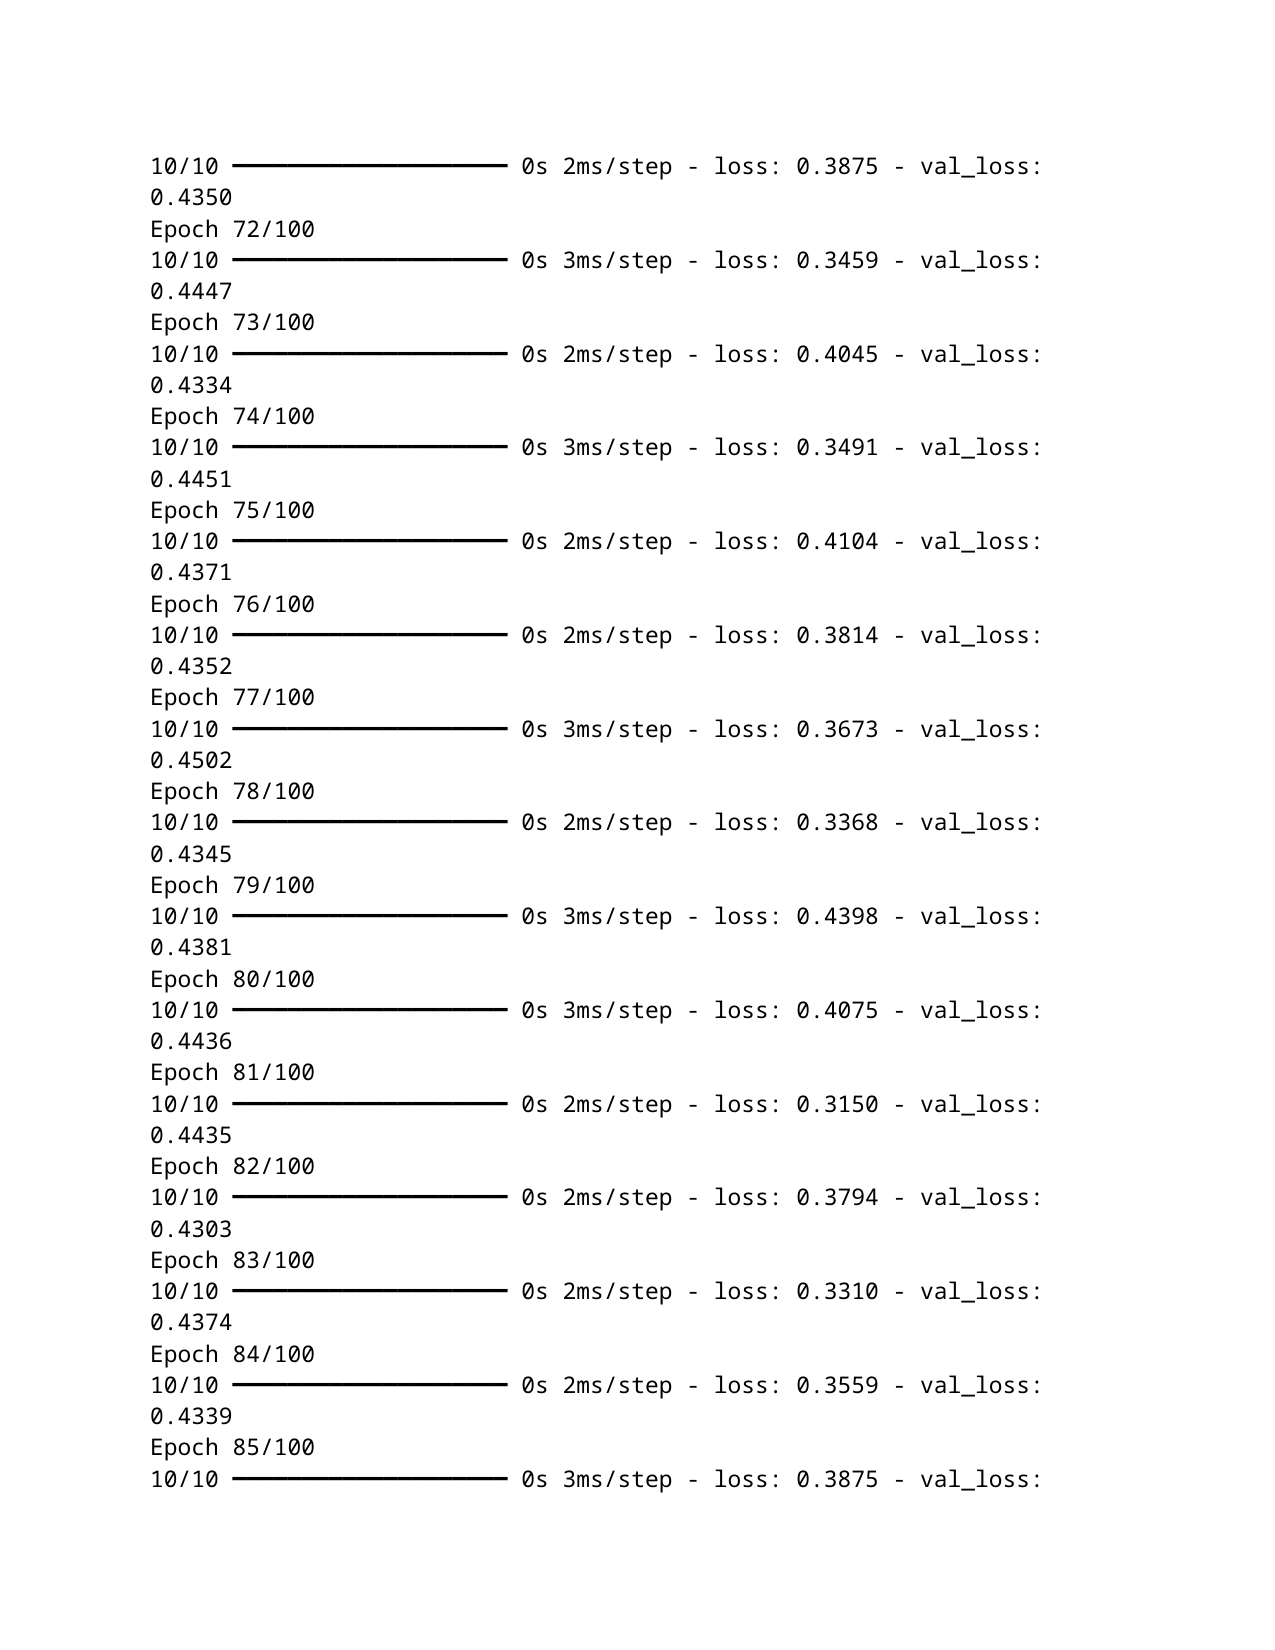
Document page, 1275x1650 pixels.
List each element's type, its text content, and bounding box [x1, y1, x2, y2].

text 10/10 ━━━━━━━━━━━━━━━━━━━━ 0s 2ms/step - loss: 0.3875 - val_loss: 0.4350 Epoch 72/100 10/10 ━━━━━━━━━━━━━━━━━━━━ 0s 3ms/step - loss: 0.3459 - val_loss: 0.4447 Epoch 73/100 10/10 ━━━━━━━━━━━━━━━━━━━━ 0s 2ms/step - loss: 0.4045 - val_loss: 0.4334 Epoch 74/100 10/10 ━━━━━━━━━━━━━━━━━━━━ 0s 3ms/step - loss: 0.3491 - val_loss: 0.4451 Epoch 75/100 10/10 ━━━━━━━━━━━━━━━━━━━━ 0s 2ms/step - loss: 0.4104 - val_loss: 0.4371 Epoch 76/100 10/10 ━━━━━━━━━━━━━━━━━━━━ 0s 2ms/step - loss: 0.3814 - val_loss: 0.4352 Epoch 77/100 10/10 ━━━━━━━━━━━━━━━━━━━━ 0s 3ms/step - loss: 0.3673 - val_loss: 0.4502 Epoch 78/100 10/10 ━━━━━━━━━━━━━━━━━━━━ 0s 2ms/step - loss: 0.3368 - val_loss: 0.4345 Epoch 79/100 10/10 ━━━━━━━━━━━━━━━━━━━━ 0s 3ms/step - loss: 0.4398 - val_loss: 0.4381 Epoch 80/100 10/10 ━━━━━━━━━━━━━━━━━━━━ 0s 3ms/step - loss: 0.4075 - val_loss: 0.4436 Epoch 81/100 10/10 ━━━━━━━━━━━━━━━━━━━━ 0s 2ms/step - loss: 0.3150 - val_loss: 0.4435 Epoch 82/100 10/10 ━━━━━━━━━━━━━━━━━━━━ 0s 2ms/step - loss: 0.3794 - val_loss: 0.4303 Epoch 83/100 10/10 ━━━━━━━━━━━━━━━━━━━━ 0s 2ms/step - loss: 0.3310 - val_loss: 0.4374 Epoch 84/100 10/10 ━━━━━━━━━━━━━━━━━━━━ 0s 2ms/step - loss: 0.3559 - val_loss: 0.4339 Epoch 85/100 10/10 ━━━━━━━━━━━━━━━━━━━━ 0s 3ms/step - loss: 0.3875 - val_loss: [150, 150, 1125, 1494]
